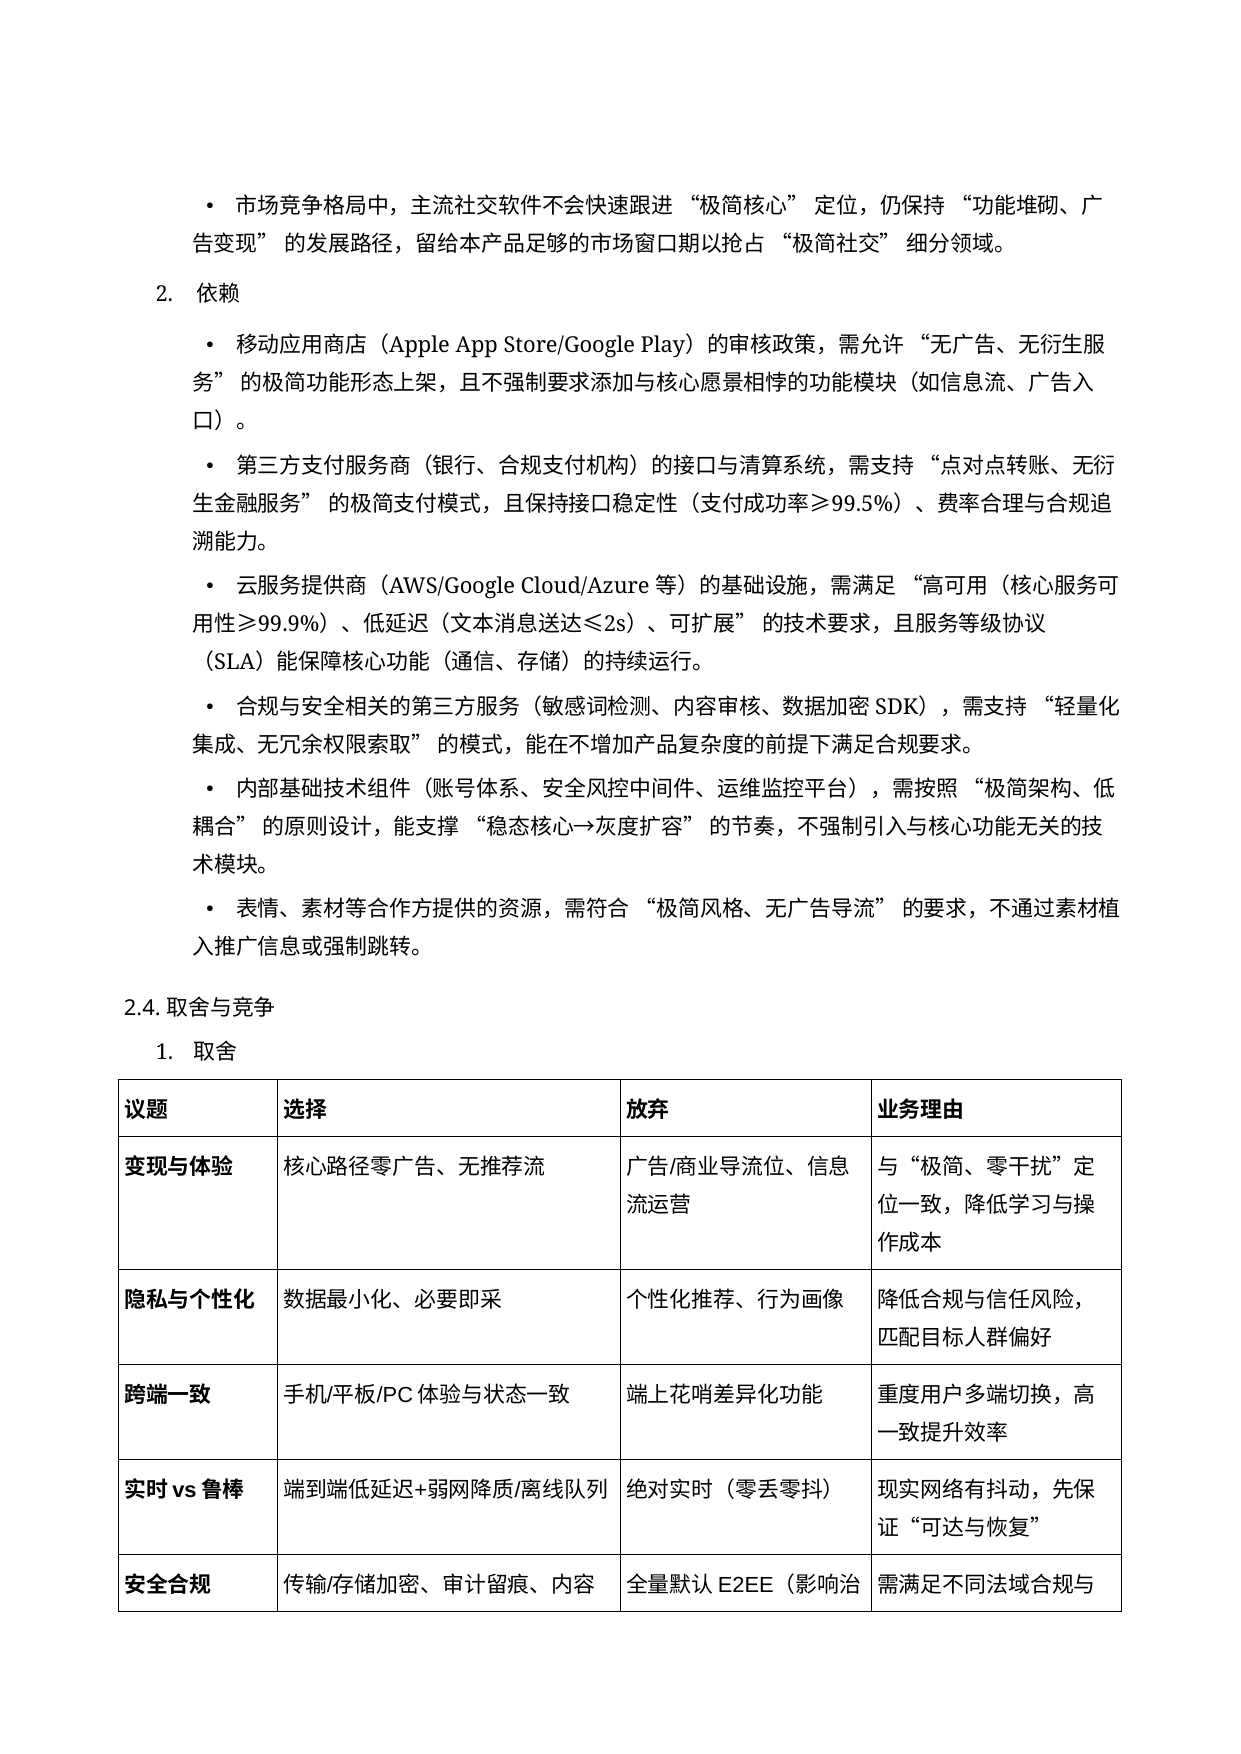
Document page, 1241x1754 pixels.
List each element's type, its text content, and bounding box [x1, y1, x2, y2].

table_cell 绝对实时（零丢零抖） [621, 1460, 871, 1554]
list 市场竞争格局中，主流社交软件不会快速跟进 “极简核心” 定位，仍保持 “功能堆砌、广告变现” 的发展路径，留给本产品足够的市场窗口期以抢占 “极简社交” 细分领域。 [162, 188, 1122, 257]
table_header 选择 [278, 1080, 620, 1136]
list 内部基础技术组件（账号体系、安全风控中间件、运维监控平台），需按照 “极简架构、低耦合” 的原则设计，能支撑 “稳态核心→灰度扩容” 的节奏，不强制引入与核心功能无关的技术模块。 [162, 771, 1122, 878]
table_cell 与“极简、零干扰”定位一致，降低学习与操作成本 [872, 1137, 1121, 1269]
table_cell 需满足不同法域合规与 [872, 1555, 1121, 1611]
table_header 议题 [119, 1080, 277, 1136]
table_cell 广告/商业导流位、信息流运营 [621, 1137, 871, 1269]
list 第三方支付服务商（银行、合规支付机构）的接口与清算系统，需支持 “点对点转账、无衍生金融服务” 的极简支付模式，且保持接口稳定性（支付成功率≥99.5%）、费率合理与合规追溯能力。 [162, 448, 1122, 555]
table_cell 重度用户多端切换，高一致提升效率 [872, 1365, 1121, 1459]
table_cell 安全合规 [119, 1555, 277, 1611]
table_cell 隐私与个性化 [119, 1270, 277, 1364]
table_cell 传输/存储加密、审计留痕、内容 [278, 1555, 620, 1611]
table_header 放弃 [621, 1080, 871, 1136]
table_cell 数据最小化、必要即采 [278, 1270, 620, 1364]
table_cell 端上花哨差异化功能 [621, 1365, 871, 1459]
table_cell 跨端一致 [119, 1365, 277, 1459]
table_cell 全量默认E2EE（影响治 [621, 1555, 871, 1611]
list 依赖 [155, 276, 1122, 308]
table_cell 核心路径零广告、无推荐流 [278, 1137, 620, 1269]
table_cell 现实网络有抖动，先保证“可达与恢复” [872, 1460, 1121, 1554]
table_cell 降低合规与信任风险，匹配目标人群偏好 [872, 1270, 1121, 1364]
list 取舍 [156, 1034, 1122, 1066]
table_cell 变现与体验 [119, 1137, 277, 1269]
list 移动应用商店（Apple App Store/Google Play）的审核政策，需允许 “无广告、无衍生服务” 的极简功能形态上架，且不强制要求添加与核心愿景相悖的功能模块（如信息流、广告入口）。 [162, 327, 1122, 435]
table_header 业务理由 [872, 1080, 1121, 1136]
list 表情、素材等合作方提供的资源，需符合 “极简风格、无广告导流” 的要求，不通过素材植入推广信息或强制跳转。 [162, 891, 1122, 961]
subtitle 取舍与竞争 [118, 990, 1122, 1022]
table_cell 个性化推荐、行为画像 [621, 1270, 871, 1364]
table_cell 手机/平板/PC体验与状态一致 [278, 1365, 620, 1459]
table_cell 实时vs鲁棒 [119, 1460, 277, 1554]
table_cell 端到端低延迟+弱网降质/离线队列 [278, 1460, 620, 1554]
list 合规与安全相关的第三方服务（敏感词检测、内容审核、数据加密 SDK），需支持 “轻量化集成、无冗余权限索取” 的模式，能在不增加产品复杂度的前提下满足合规要求。 [162, 689, 1122, 758]
list 云服务提供商（AWS/Google Cloud/Azure 等）的基础设施，需满足 “高可用（核心服务可用性≥99.9%）、低延迟（文本消息送达≤2s）、可扩展” 的技术要求，且服务等级协议（SLA）能保障核心功能（通信、存储）的持续运行。 [162, 568, 1122, 676]
